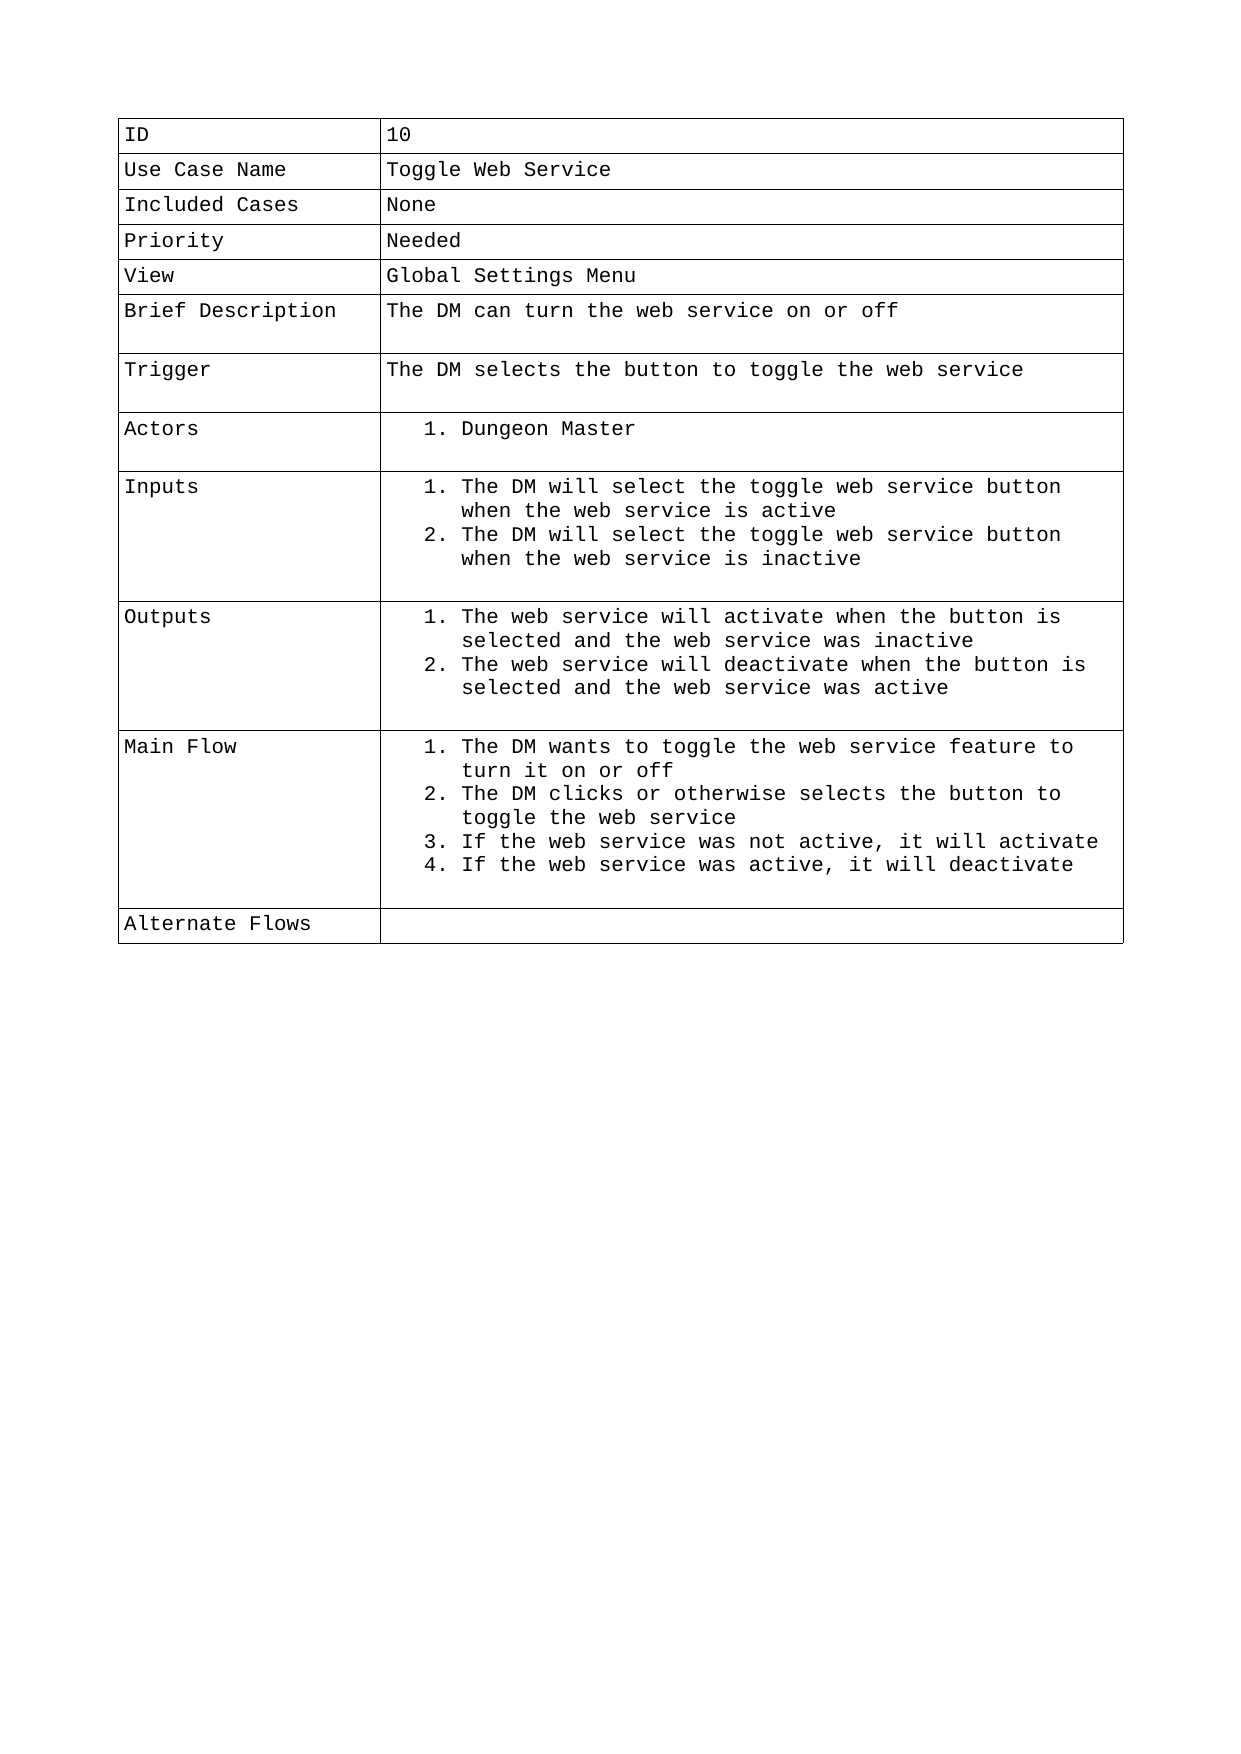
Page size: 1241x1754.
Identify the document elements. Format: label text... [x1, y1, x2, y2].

table_cell None [381, 190, 1123, 224]
table_cell The DM can turn the web service on or off [381, 295, 1123, 353]
table_cell Trigger [119, 354, 380, 412]
table_cell Inputs [119, 472, 380, 601]
table_cell The DM selects the button to toggle the web service [381, 354, 1123, 412]
table_cell 1. Dungeon Master [381, 413, 1123, 471]
table_cell Main Flow [119, 731, 380, 907]
table_cell Global Settings Menu [381, 260, 1123, 294]
table_cell Needed [381, 225, 1123, 259]
table_header 10 [381, 119, 1123, 153]
table_cell [381, 909, 1123, 943]
table_cell The web service will activate when the button is selected and the web service was inactive The web service will deactivate when the button is selected and the web service was active [381, 602, 1123, 730]
table_cell Alternate Flows [119, 909, 380, 943]
table_cell The DM wants to toggle the web service feature to turn it on or off The DM clicks or otherwise selects the button to toggle the web service If the web service was not active, it will activate If the web service was active, it will deactivate [381, 731, 1123, 907]
table_cell Brief Description [119, 295, 380, 353]
table_cell Actors [119, 413, 380, 471]
table_cell Use Case Name [119, 154, 380, 188]
table_cell Priority [119, 225, 380, 259]
table_cell Included Cases [119, 190, 380, 224]
table_cell View [119, 260, 380, 294]
table_cell Toggle Web Service [381, 154, 1123, 188]
table_header ID [119, 119, 380, 153]
table_cell Outputs [119, 602, 380, 730]
table_cell The DM will select the toggle web service button when the web service is active The DM will select the toggle web service button when the web service is inactive [381, 472, 1123, 601]
